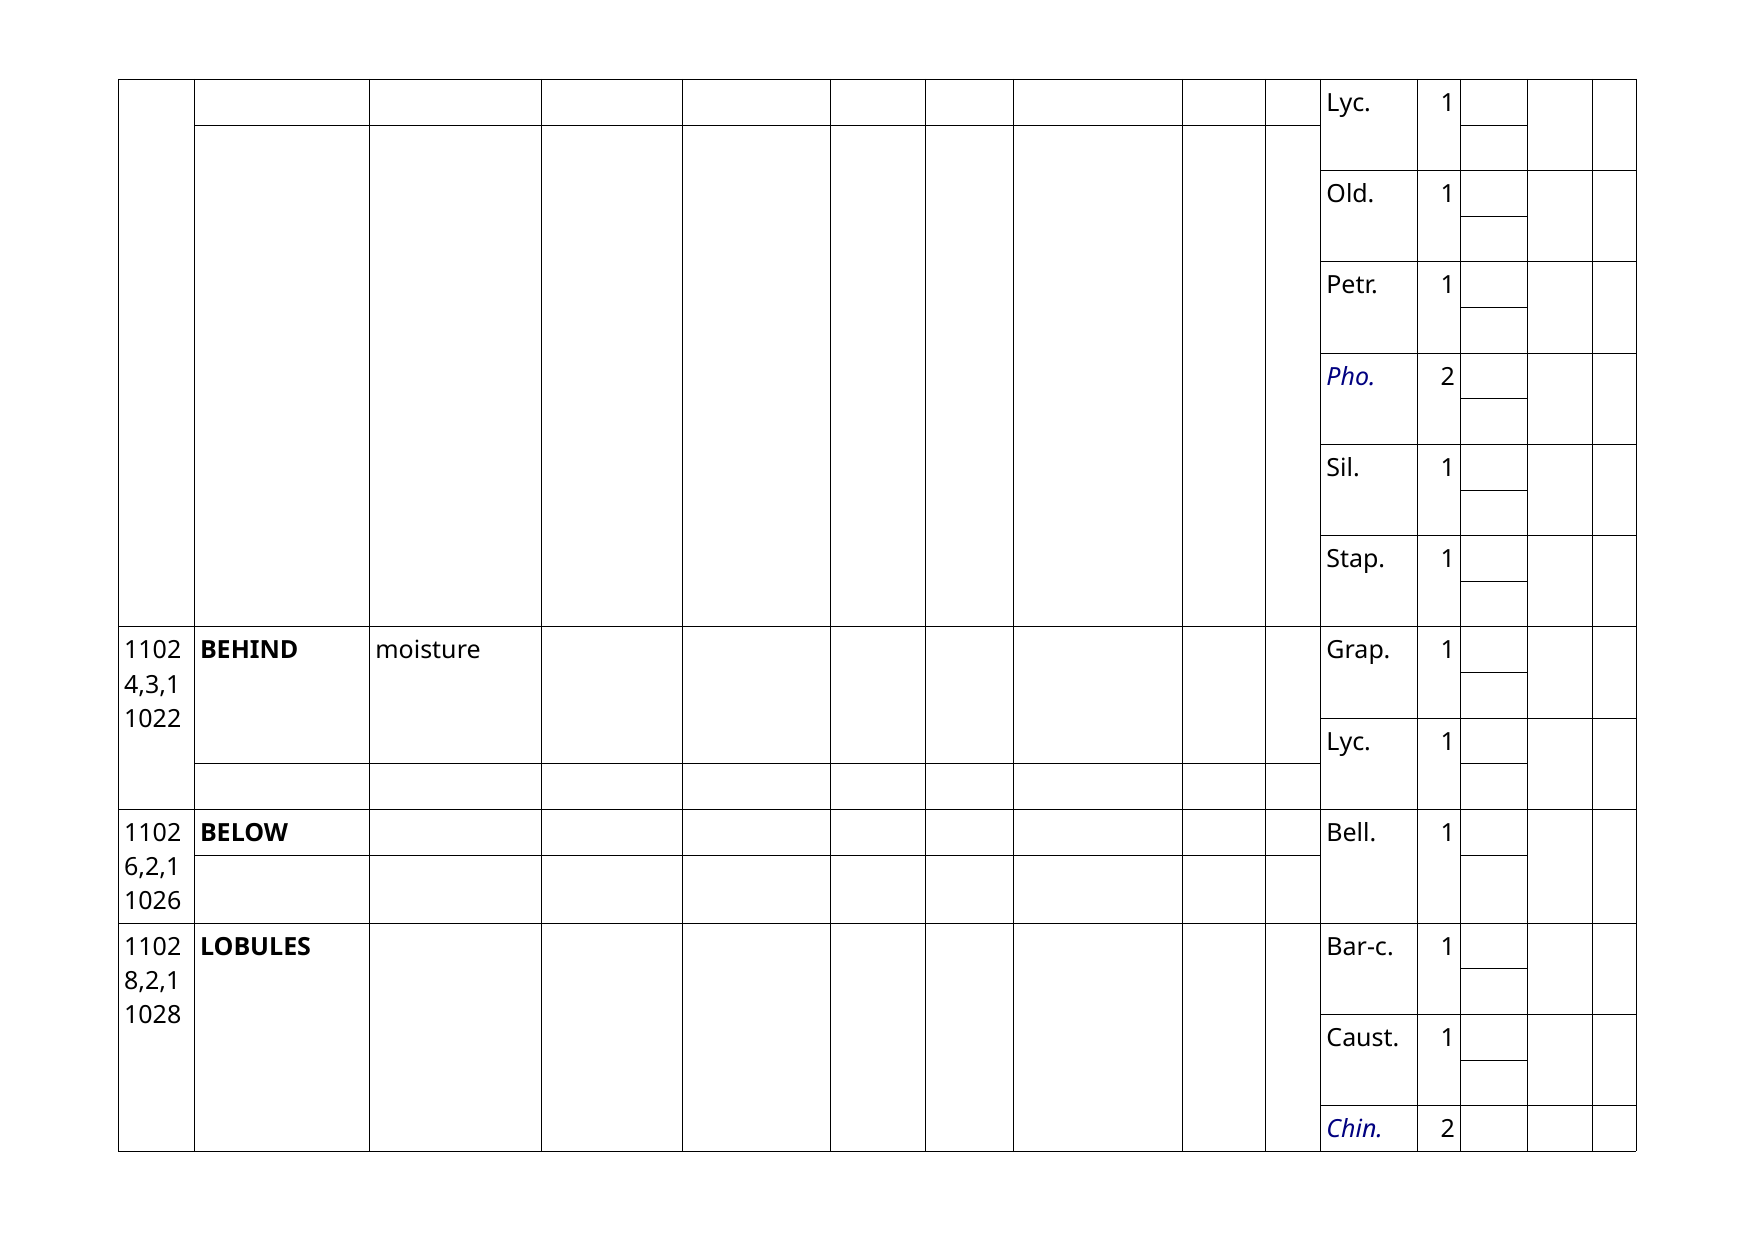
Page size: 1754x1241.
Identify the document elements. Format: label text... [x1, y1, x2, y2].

table_cell [1014, 810, 1182, 854]
table_cell [1014, 80, 1182, 124]
table_cell [1461, 673, 1527, 718]
table_cell [683, 80, 830, 124]
table_cell [1266, 810, 1320, 854]
table_cell [1593, 924, 1636, 1014]
table_cell 11028,2,11028 [119, 924, 194, 1151]
table_cell 1 [1418, 262, 1460, 353]
table_cell [1461, 354, 1527, 398]
table_cell [1266, 80, 1320, 124]
table_cell 11026,2,11026 [119, 810, 194, 923]
table_cell [370, 810, 541, 854]
table_cell 2 [1418, 354, 1460, 444]
table_cell [1461, 491, 1527, 535]
table_cell [1528, 1106, 1592, 1151]
table_cell [926, 856, 1013, 923]
table_cell [926, 126, 1013, 626]
table_cell [683, 810, 830, 854]
table_cell [831, 856, 925, 923]
table_cell [1593, 536, 1636, 626]
table_cell [1528, 171, 1592, 261]
table_cell Bell. [1321, 810, 1417, 923]
table_cell [831, 764, 925, 809]
table_cell lobules [195, 924, 369, 1151]
table_cell [1461, 856, 1527, 923]
table_cell [1014, 924, 1182, 1151]
table_cell [1461, 924, 1527, 968]
table_cell [1593, 627, 1636, 718]
table_cell [1014, 627, 1182, 763]
table_cell Stap. [1321, 536, 1417, 626]
table_cell [1461, 445, 1527, 489]
table_cell [1461, 80, 1527, 124]
table_cell [1528, 627, 1592, 718]
table_cell [542, 764, 682, 809]
table_cell [926, 924, 1013, 1151]
table_cell 2 [1418, 1106, 1460, 1151]
table_cell Lyc. [1321, 719, 1417, 809]
table_cell [1266, 627, 1320, 763]
table_cell [683, 856, 830, 923]
table_cell 1 [1418, 924, 1460, 1014]
table_cell [1528, 262, 1592, 353]
table_cell [1528, 810, 1592, 923]
table_cell Caust. [1321, 1015, 1417, 1105]
table_cell [1183, 764, 1265, 809]
table_cell [542, 810, 682, 854]
table_cell [1183, 810, 1265, 854]
table_cell [1183, 856, 1265, 923]
table_cell [542, 126, 682, 626]
table_cell [1593, 1015, 1636, 1105]
table_cell 1 [1418, 80, 1460, 170]
table_cell Bar-c. [1321, 924, 1417, 1014]
table_cell [1528, 1015, 1592, 1105]
table_cell [1461, 1106, 1527, 1151]
table_cell [1593, 445, 1636, 535]
table_cell [1461, 719, 1527, 763]
table_cell [370, 856, 541, 923]
table_cell 1 [1418, 445, 1460, 535]
table_cell [1183, 924, 1265, 1151]
table_cell [195, 856, 369, 923]
table_cell [1014, 764, 1182, 809]
table_cell [1461, 262, 1527, 307]
table_cell 1 [1418, 1015, 1460, 1105]
table_cell [1593, 354, 1636, 444]
table_cell [370, 80, 541, 124]
table_cell [1593, 1106, 1636, 1151]
table_cell [1266, 764, 1320, 809]
table_cell 1 [1418, 171, 1460, 261]
table_cell [831, 126, 925, 626]
table_cell [926, 764, 1013, 809]
table_cell [1528, 719, 1592, 809]
table_cell [831, 80, 925, 124]
table_cell [683, 126, 830, 626]
table_cell [1183, 126, 1265, 626]
table_cell [119, 80, 194, 626]
table_cell [1461, 810, 1527, 854]
table_cell [1461, 1015, 1527, 1059]
table_cell [542, 80, 682, 124]
table_cell [1461, 536, 1527, 581]
table_cell Chin. [1321, 1106, 1417, 1151]
table_cell Old. [1321, 171, 1417, 261]
table_cell moisture [370, 627, 541, 763]
table_cell [370, 924, 541, 1151]
table_cell [1461, 171, 1527, 216]
table_cell [1266, 126, 1320, 626]
table_cell below [195, 810, 369, 854]
table_cell [1266, 924, 1320, 1151]
table_cell [1461, 627, 1527, 672]
table_cell [683, 627, 830, 763]
table_cell [1014, 126, 1182, 626]
table_cell 11024,3,11022 [119, 627, 194, 809]
table_cell [542, 627, 682, 763]
table_cell [195, 80, 369, 124]
table_cell 1 [1418, 536, 1460, 626]
table_cell 1 [1418, 719, 1460, 809]
table_cell [1528, 924, 1592, 1014]
table_cell [1461, 217, 1527, 261]
table_cell Lyc. [1321, 80, 1417, 170]
table_cell [1528, 354, 1592, 444]
table_cell 1 [1418, 627, 1460, 718]
table_cell [1528, 445, 1592, 535]
table_cell [683, 764, 830, 809]
table_cell [1461, 764, 1527, 809]
table_cell [1461, 308, 1527, 353]
table_cell [831, 627, 925, 763]
table_cell [1183, 80, 1265, 124]
table_cell Grap. [1321, 627, 1417, 718]
table_cell [542, 856, 682, 923]
table_cell [831, 924, 925, 1151]
table_cell [1528, 536, 1592, 626]
table_cell [1461, 399, 1527, 444]
table_cell [1593, 80, 1636, 170]
table_cell [1461, 582, 1527, 626]
table_cell [683, 924, 830, 1151]
table_cell [542, 924, 682, 1151]
table_cell [1593, 262, 1636, 353]
table_cell Petr. [1321, 262, 1417, 353]
table_cell behind [195, 627, 369, 763]
table_cell [1593, 719, 1636, 809]
table_cell [926, 80, 1013, 124]
table_cell [926, 627, 1013, 763]
table_cell [1461, 126, 1527, 170]
table_cell [1593, 810, 1636, 923]
table_cell [831, 810, 925, 854]
table_cell [926, 810, 1013, 854]
table_cell Pho. [1321, 354, 1417, 444]
table_cell [1593, 171, 1636, 261]
table_cell [195, 764, 369, 809]
table_cell [1014, 856, 1182, 923]
table_cell [1461, 1061, 1527, 1105]
table_cell [370, 126, 541, 626]
table_cell [195, 126, 369, 626]
table_cell [370, 764, 541, 809]
table_cell [1461, 969, 1527, 1014]
table_cell 1 [1418, 810, 1460, 923]
table_cell [1183, 627, 1265, 763]
table_cell Sil. [1321, 445, 1417, 535]
table_cell [1528, 80, 1592, 170]
table_cell [1266, 856, 1320, 923]
